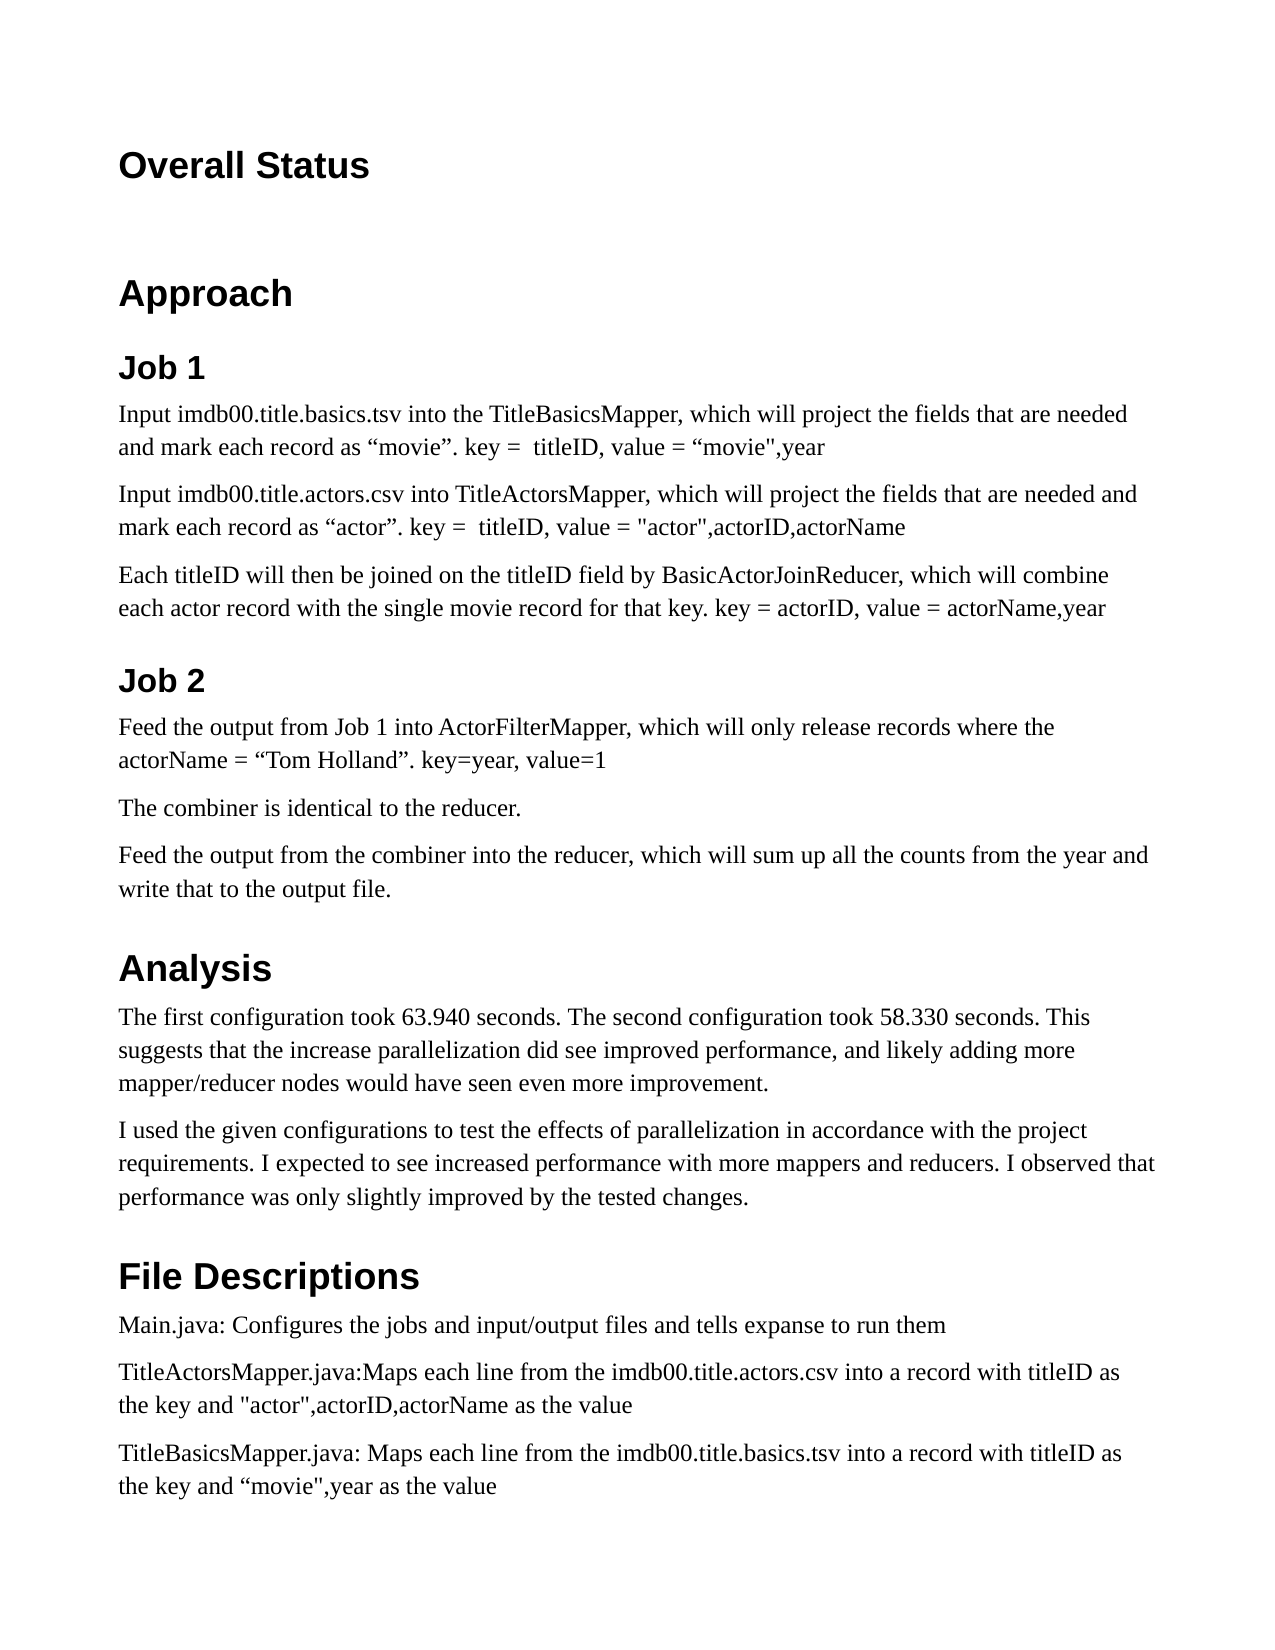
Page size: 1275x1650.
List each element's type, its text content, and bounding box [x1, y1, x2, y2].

subtitle File Descriptions [118, 1254, 1157, 1297]
subtitle Approach [118, 271, 1157, 314]
list The first configuration took 63.940 seconds. The second configuration took 58.330 seconds. This suggests that the increase parallelization did see improved performance, and likely adding more mapper/reducer nodes would have seen even more improvement. [118, 1002, 1157, 1097]
text TitleBasicsMapper.java: Maps each line from the imdb00.title.basics.tsv into a record with titleID as the key and “movie",year as the value [118, 1438, 1157, 1500]
text Main.java: Configures the jobs and input/output files and tells expanse to run them [118, 1310, 1157, 1338]
subtitle Job 2 [118, 661, 1157, 700]
text TitleActorsMapper.java:Maps each line from the imdb00.title.actors.csv into a record with titleID as the key and "actor",actorID,actorName as the value [118, 1357, 1157, 1419]
text I used the given configurations to test the effects of parallelization in accordance with the project requirements. I expected to see increased performance with more mappers and reducers. I observed that performance was only slightly improved by the tested changes. [118, 1116, 1157, 1210]
text Input imdb00.title.actors.csv into TitleActorsMapper, which will project the fields that are needed and mark each record as “actor”. key = titleID, value = "actor",actorID,actorName [118, 479, 1157, 541]
text Feed the output from Job 1 into ActorFilterMapper, which will only release records where the actorName = “Tom Holland”. key=year, value=1 [118, 712, 1157, 774]
text The combiner is identical to the reducer. [118, 793, 1157, 822]
subtitle Job 1 [118, 348, 1157, 386]
subtitle Overall Status [118, 143, 1157, 186]
text Input imdb00.title.basics.tsv into the TitleBasicsMapper, which will project the fields that are needed and mark each record as “movie”. key = titleID, value = “movie",year [118, 399, 1157, 461]
text Feed the output from the combiner into the reducer, which will sum up all the counts from the year and write that to the output file. [118, 841, 1157, 902]
text Each titleID will then be joined on the titleID field by BasicActorJoinReducer, which will combine each actor record with the single movie record for that key. key = actorID, value = actorName,year [118, 560, 1157, 622]
subtitle Analysis [118, 946, 1157, 989]
